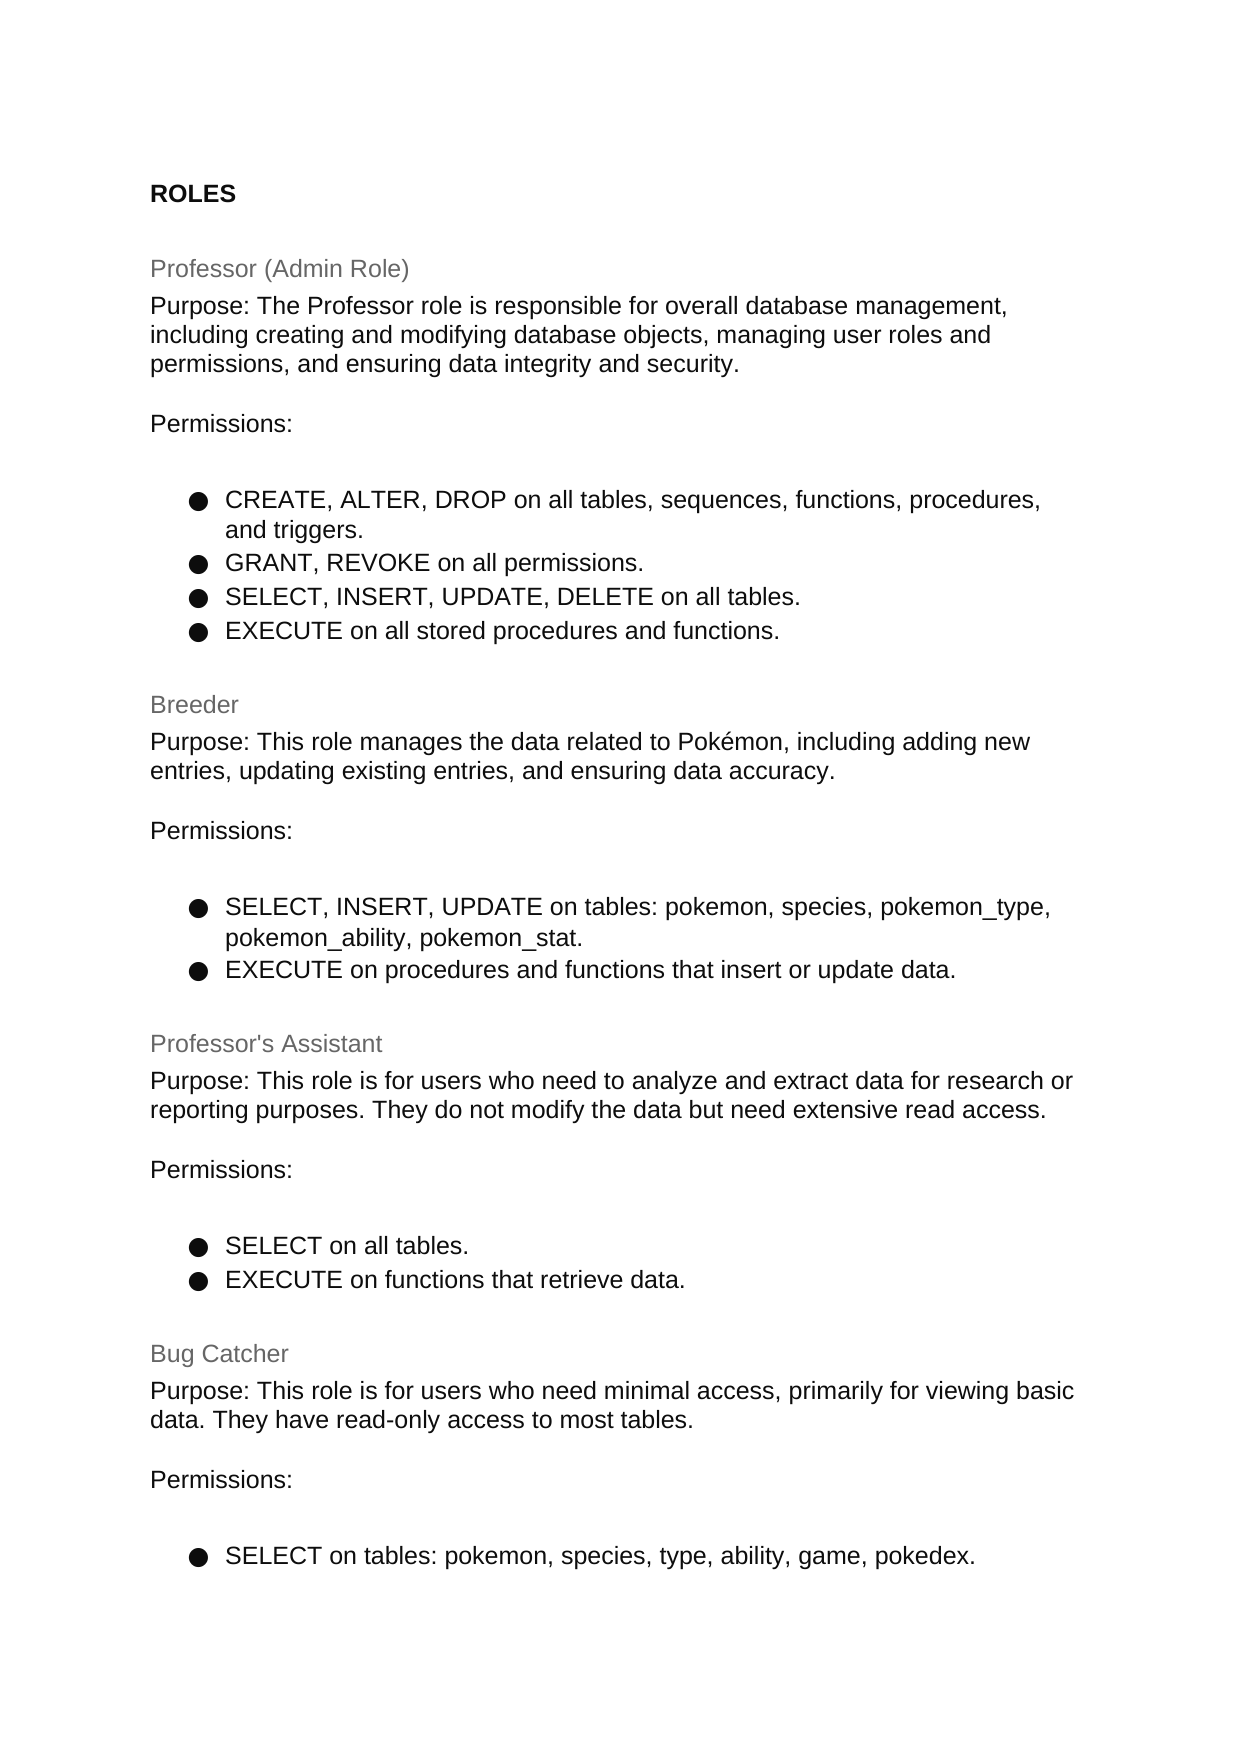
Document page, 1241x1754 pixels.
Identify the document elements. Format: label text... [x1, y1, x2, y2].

list SELECT, INSERT, UPDATE on tables: pokemon, species, pokemon_type, pokemon_ability, pokemon_stat. [187, 888, 1090, 951]
subtitle Breeder [150, 690, 1090, 719]
subtitle Professor's Assistant [150, 1029, 1090, 1058]
text Purpose: This role is for users who need to analyze and extract data for research or reporting purposes. They do not modify the data but need extensive read access. [150, 1066, 1090, 1124]
text Permissions: [150, 1465, 1090, 1494]
list EXECUTE on functions that retrieve data. [187, 1261, 1090, 1296]
list EXECUTE on procedures and functions that insert or update data. [187, 951, 1090, 985]
subtitle Bug Catcher [150, 1339, 1090, 1368]
text Permissions: [150, 816, 1090, 845]
subtitle ROLES [150, 179, 1090, 208]
text Purpose: This role manages the data related to Pokémon, including adding new entries, updating existing entries, and ensuring data accuracy. [150, 727, 1090, 785]
list EXECUTE on all stored procedures and functions. [187, 612, 1090, 646]
subtitle Professor (Admin Role) [150, 254, 1090, 283]
list SELECT on tables: pokemon, species, type, ability, game, pokedex. [187, 1538, 1090, 1572]
list GRANT, REVOKE on all permissions. [187, 544, 1090, 578]
text Permissions: [150, 1155, 1090, 1184]
text Purpose: This role is for users who need minimal access, primarily for viewing basic data. They have read-only access to most tables. [150, 1376, 1090, 1434]
list CREATE, ALTER, DROP on all tables, sequences, functions, procedures, and triggers. [187, 481, 1090, 544]
list SELECT on all tables. [187, 1227, 1090, 1261]
text Permissions: [150, 409, 1090, 438]
list SELECT, INSERT, UPDATE, DELETE on all tables. [187, 578, 1090, 612]
text Purpose: The Professor role is responsible for overall database management, including creating and modifying database objects, managing user roles and permissions, and ensuring data integrity and security. [150, 291, 1090, 378]
